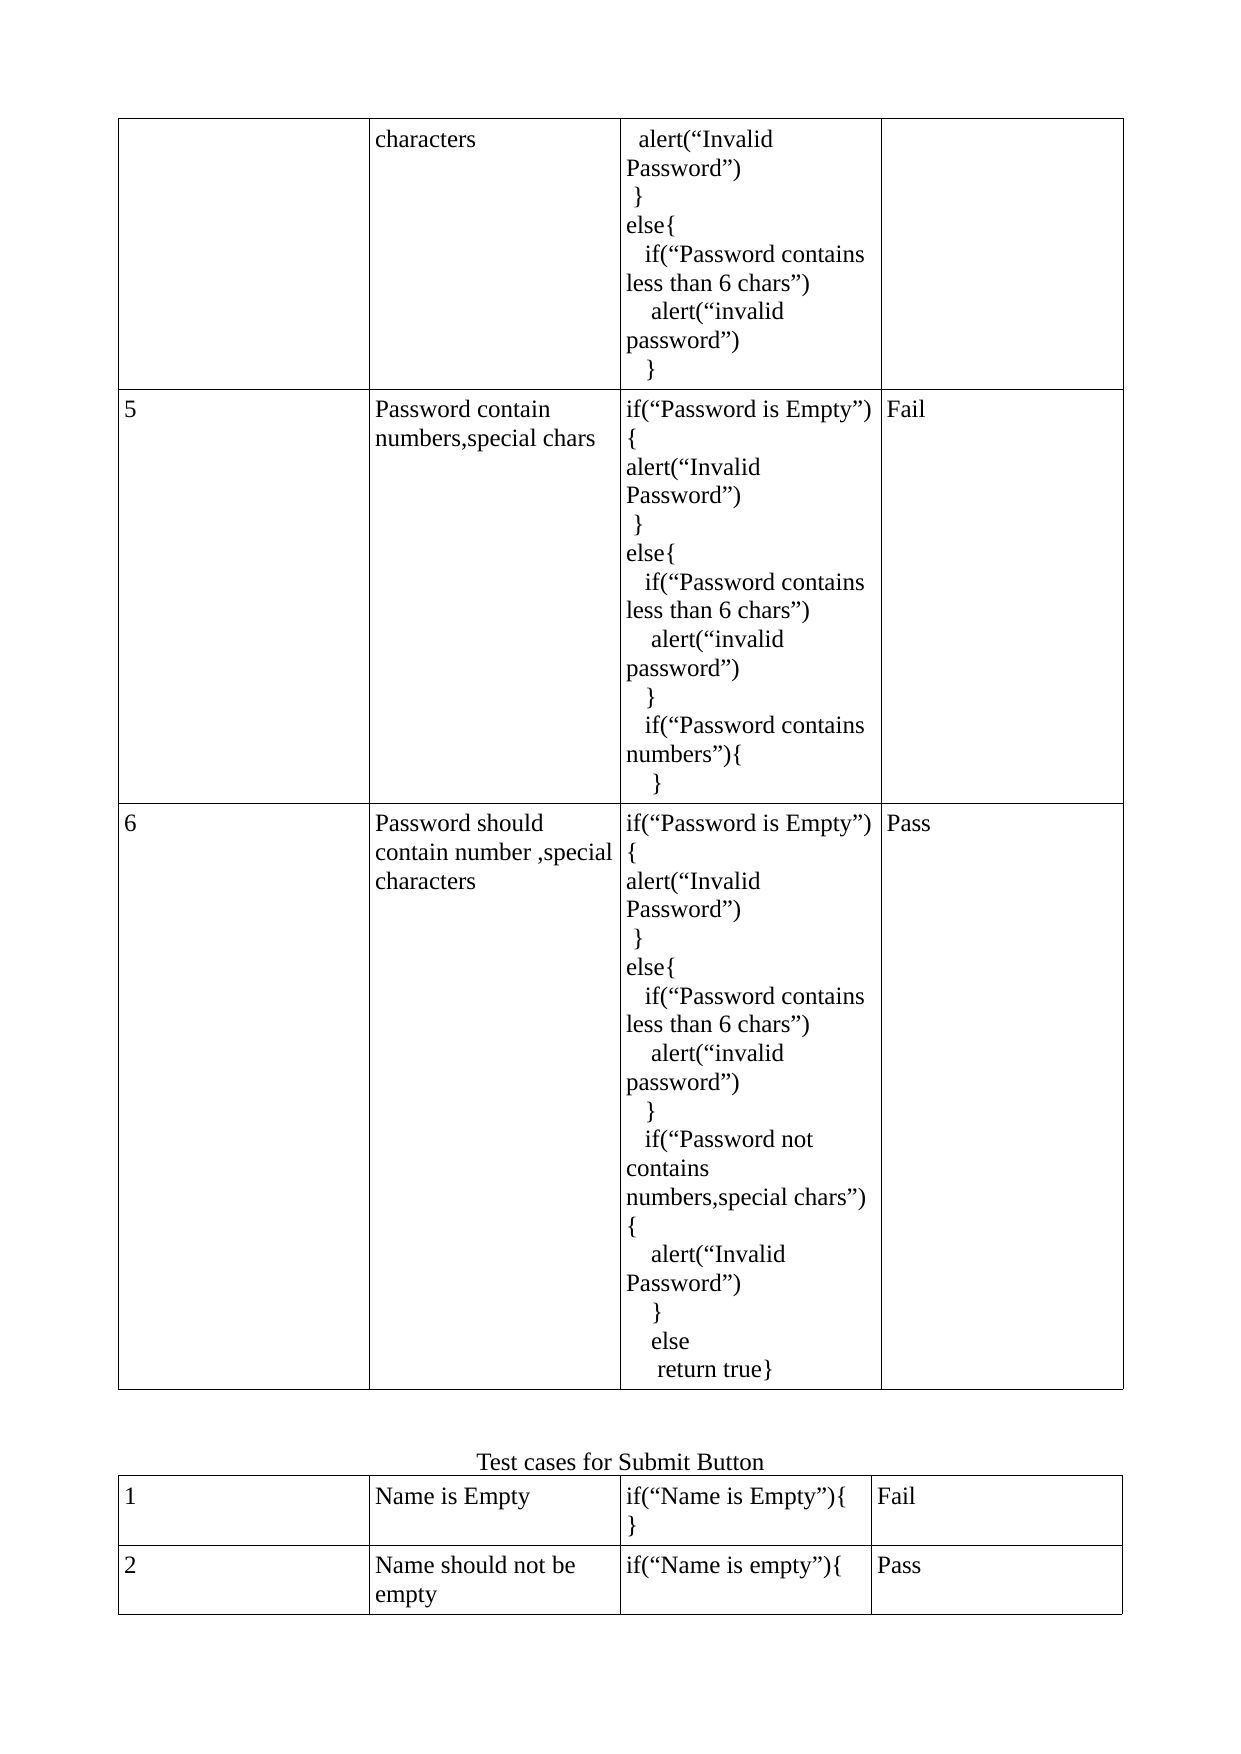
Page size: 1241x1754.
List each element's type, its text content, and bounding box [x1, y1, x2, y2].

table_cell characters [370, 119, 620, 388]
text Test cases for Submit Button [118, 1447, 1122, 1475]
table_cell 2 [119, 1546, 369, 1613]
table_cell 5 [119, 390, 369, 802]
table_header Fail [872, 1476, 1122, 1544]
table_cell Pass [882, 804, 1123, 1389]
table_cell [882, 119, 1123, 388]
table_header if(“Name is Empty”){ } [621, 1476, 871, 1544]
table_header Name is Empty [370, 1476, 620, 1544]
table_cell Fail [882, 390, 1123, 802]
table_cell if(“Password is Empty”){ alert(“Invalid Password”) } else{ if(“Password contains less than 6 chars”) alert(“invalid password”) } if(“Password contains numbers”){ } [621, 390, 881, 802]
table_cell alert(“Invalid Password”) } else{ if(“Password contains less than 6 chars”) alert(“invalid password”) } [621, 119, 881, 388]
table_header 1 [119, 1476, 369, 1544]
table_cell Name should not be empty [370, 1546, 620, 1613]
table_cell Password contain numbers,special chars [370, 390, 620, 802]
table_cell if(“Name is empty”){ [621, 1546, 871, 1613]
table_cell 6 [119, 804, 369, 1389]
table_cell Pass [872, 1546, 1122, 1613]
table_cell [119, 119, 369, 388]
table_cell if(“Password is Empty”){ alert(“Invalid Password”) } else{ if(“Password contains less than 6 chars”) alert(“invalid password”) } if(“Password not contains numbers,special chars”) { alert(“Invalid Password”) } else return true} [621, 804, 881, 1389]
table_cell Password should contain number ,special characters [370, 804, 620, 1389]
